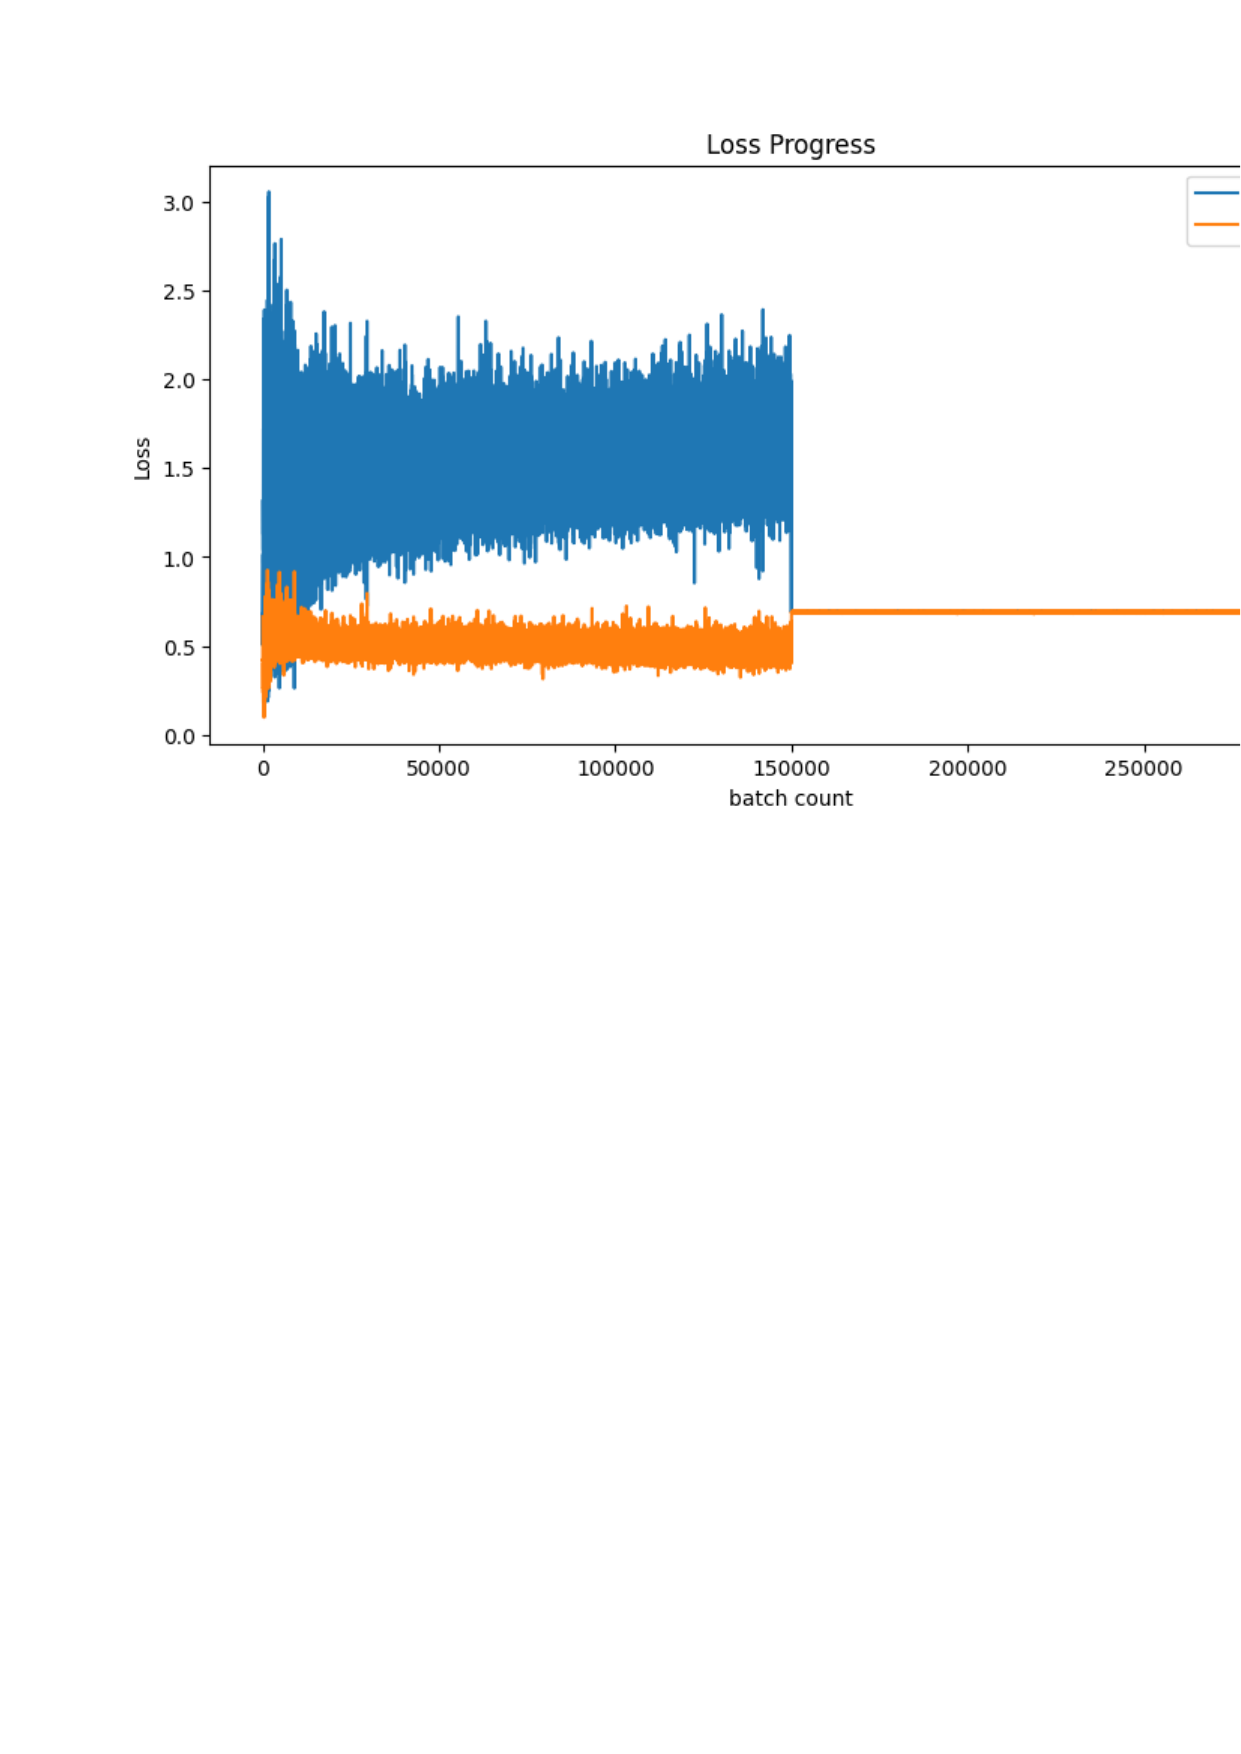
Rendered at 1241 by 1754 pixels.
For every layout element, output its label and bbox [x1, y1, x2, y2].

picture [118, 118, 1241, 824]
